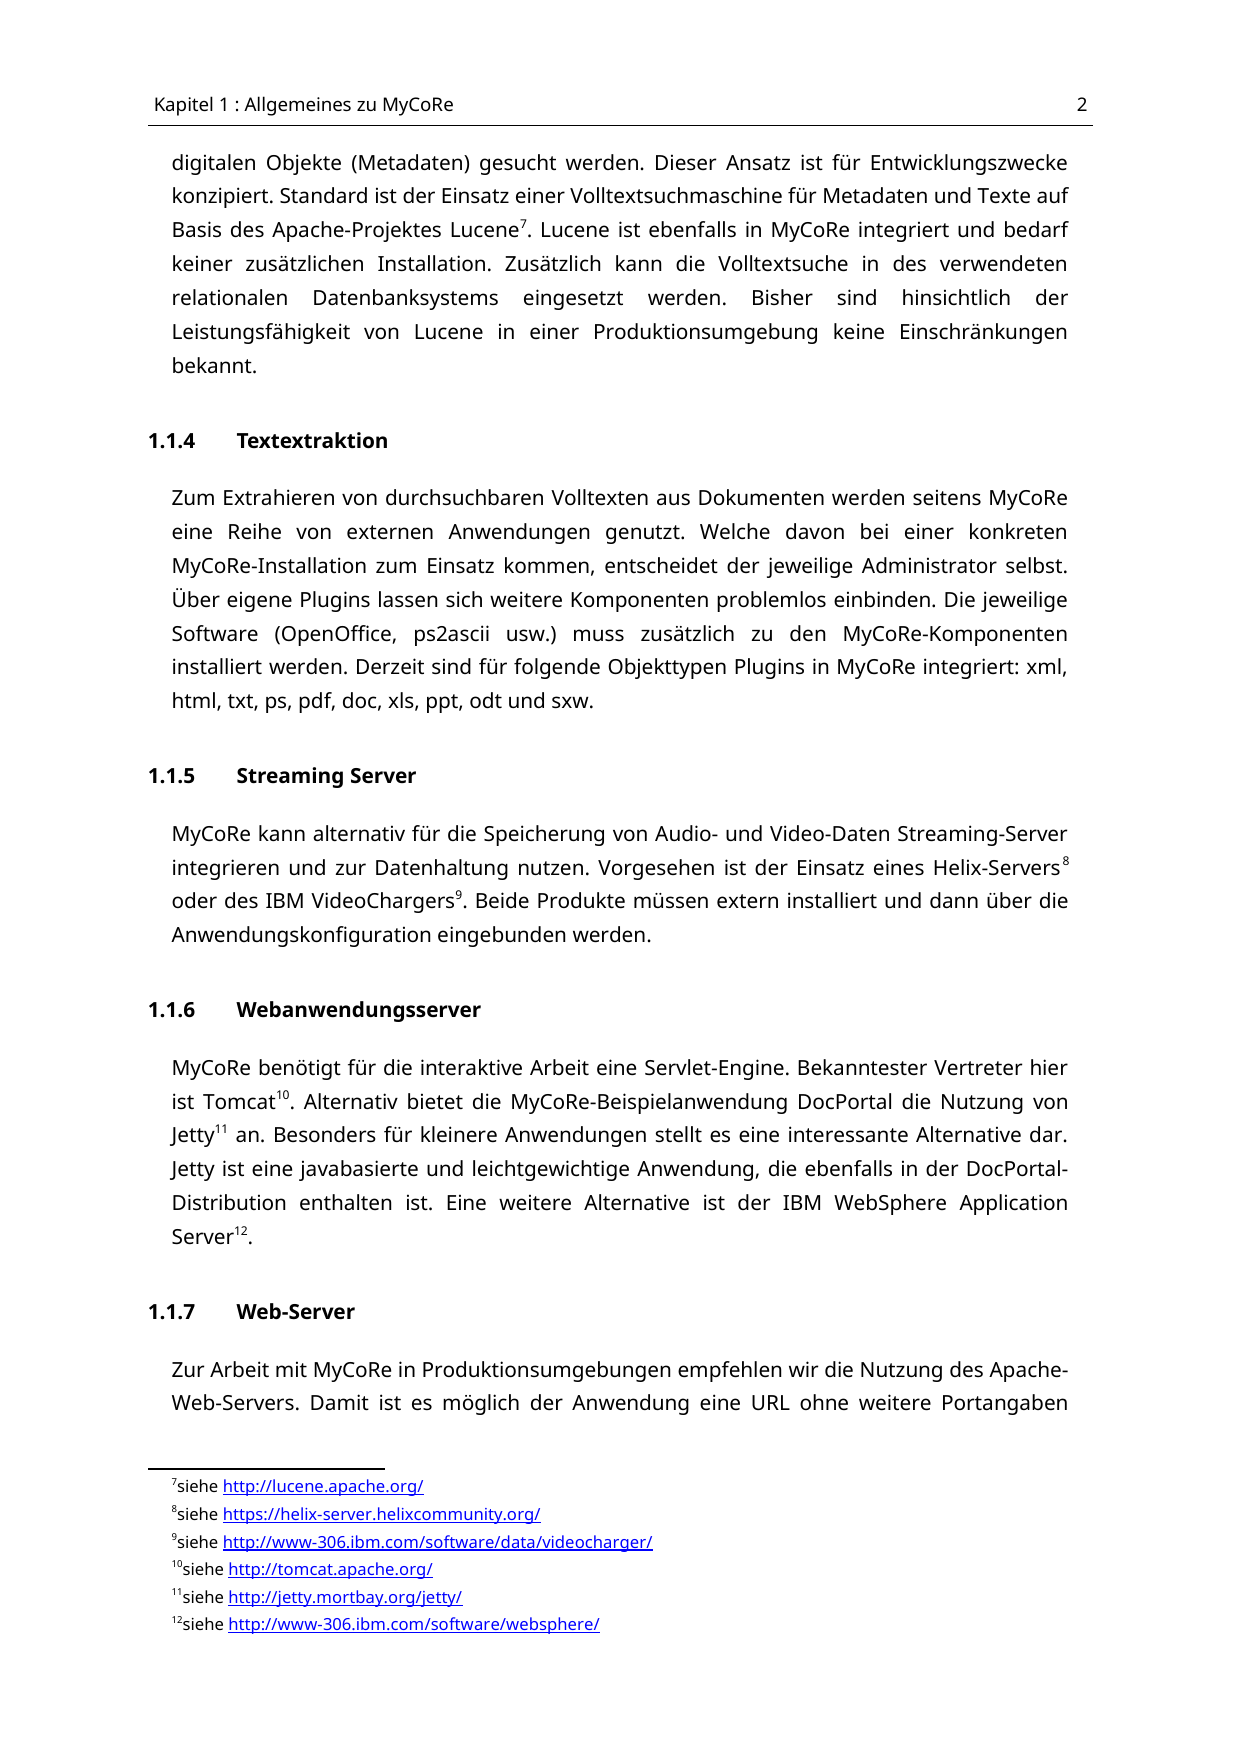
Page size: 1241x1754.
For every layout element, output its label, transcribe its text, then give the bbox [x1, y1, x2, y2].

text digitalen Objekte (Metadaten) gesucht werden. Dieser Ansatz ist für Entwicklungszwecke konzipiert. Standard ist der Einsatz einer Volltextsuchmaschine für Metadaten und Texte auf Basis des Apache-Projektes Lucene. Lucene ist ebenfalls in MyCoRe integriert und bedarf keiner zusätzlichen Installation. Zusätzlich kann die Volltextsuche in des verwendeten relationalen Datenbanksystems eingesetzt werden. Bisher sind hinsichtlich der Leistungsfähigkeit von Lucene in einer Produktionsumgebung keine Einschränkungen bekannt. [171, 148, 1069, 379]
text siehe http://www-306.ibm.com/software/websphere/ [171, 1613, 1069, 1636]
text Zur Arbeit mit MyCoRe in Produktionsumgebungen empfehlen wir die Nutzung des Apache-Web-Servers. Damit ist es möglich der Anwendung eine URL ohne weitere Portangaben [171, 1355, 1069, 1417]
text MyCoRe benötigt für die interaktive Arbeit eine Servlet-Engine. Bekanntester Vertreter hier ist Tomcat. Alternativ bietet die MyCoRe-Beispielanwendung DocPortal die Nutzung von Jetty an. Besonders für kleinere Anwendungen stellt es eine interessante Alternative dar. Jetty ist eine javabasierte und leichtgewichtige Anwendung, die ebenfalls in der DocPortal-Distribution enthalten ist. Eine weitere Alternative ist der IBM WebSphere Application Server. [171, 1053, 1069, 1250]
subtitle Web-Server [148, 1297, 1092, 1326]
text MyCoRe kann alternativ für die Speicherung von Audio- und Video-Daten Streaming-Server integrieren und zur Datenhaltung nutzen. Vorgesehen ist der Einsatz eines Helix-Servers oder des IBM VideoChargers. Beide Produkte müssen extern installiert und dann über die Anwendungskonfiguration eingebunden werden. [171, 819, 1069, 949]
text siehe http://jetty.mortbay.org/jetty/ [171, 1585, 1069, 1608]
subtitle Textextraktion [148, 426, 1092, 454]
text Zum Extrahieren von durchsuchbaren Volltexten aus Dokumenten werden seitens MyCoRe eine Reihe von externen Anwendungen genutzt. Welche davon bei einer konkreten MyCoRe-Installation zum Einsatz kommen, entscheidet der jeweilige Administrator selbst. Über eigene Plugins lassen sich weitere Komponenten problemlos einbinden. Die jeweilige Software (OpenOffice, ps2ascii usw.) muss zusätzlich zu den MyCoRe-Komponenten installiert werden. Derzeit sind für folgende Objekttypen Plugins in MyCoRe integriert: xml, html, txt, ps, pdf, doc, xls, ppt, odt und sxw. [171, 483, 1069, 714]
subtitle Webanwendungsserver [148, 996, 1092, 1024]
text siehe https://helix-server.helixcommunity.org/ [171, 1502, 1069, 1525]
text siehe http://www-306.ibm.com/software/data/videocharger/ [171, 1530, 1069, 1553]
text siehe http://lucene.apache.org/ [171, 1475, 1069, 1498]
text siehe http://tomcat.apache.org/ [171, 1558, 1069, 1581]
subtitle Streaming Server [148, 761, 1092, 790]
